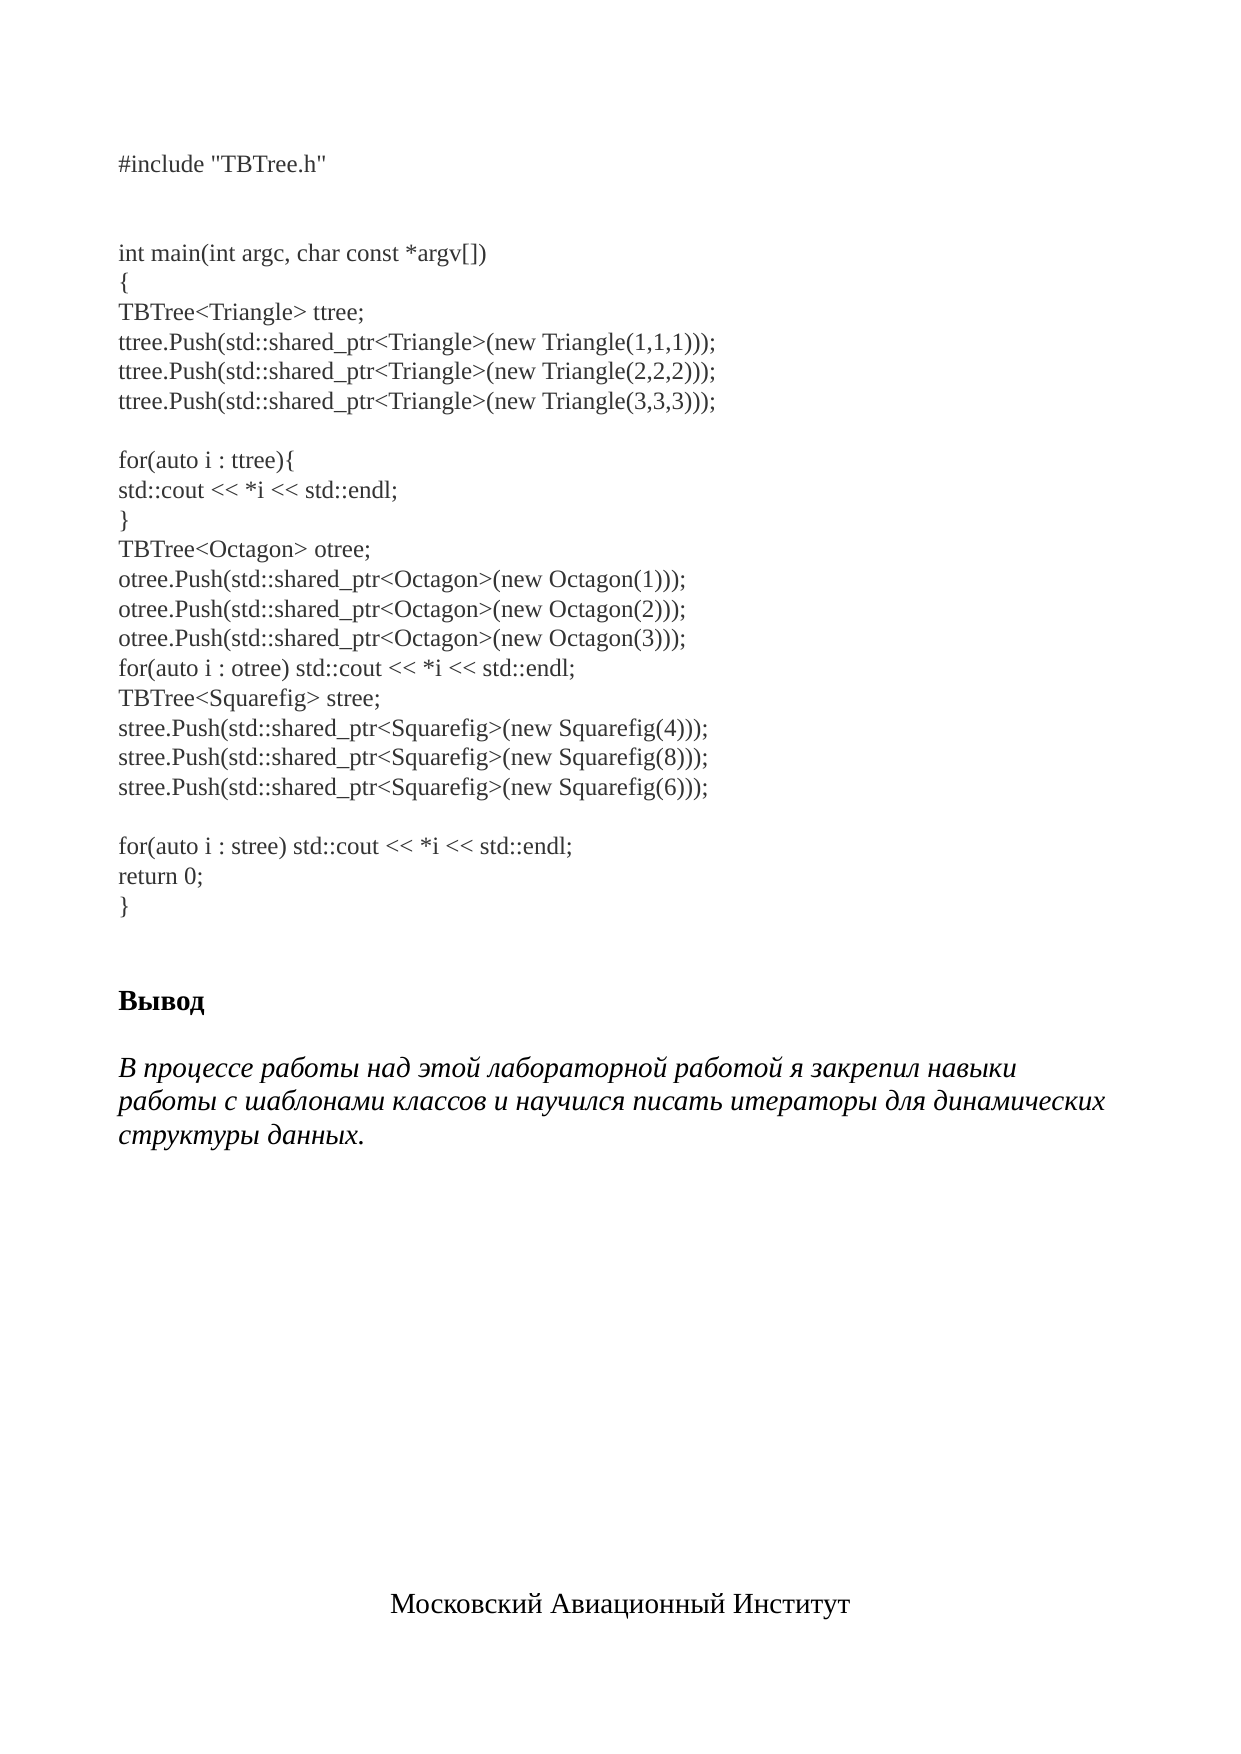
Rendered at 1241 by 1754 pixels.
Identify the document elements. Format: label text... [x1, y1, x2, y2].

text for(auto i : ttree){ [118, 444, 1122, 474]
text { [118, 266, 1122, 296]
text } [118, 890, 1122, 919]
text int main(int argc, char const *argv[]) [118, 237, 1122, 266]
text std::cout << *i << std::endl; [118, 474, 1122, 504]
text TBTree<Octagon> otree; [118, 533, 1122, 563]
text ttree.Push(std::shared_ptr<Triangle>(new Triangle(2,2,2))); [118, 355, 1122, 385]
text TBTree<Triangle> ttree; [118, 296, 1122, 326]
text stree.Push(std::shared_ptr<Squarefig>(new Squarefig(4))); [118, 712, 1122, 741]
text otree.Push(std::shared_ptr<Octagon>(new Octagon(3))); [118, 623, 1122, 652]
list В процессе работы над этой лабораторной работой я закрепил навыки работы с шаблонами классов и научился писать итераторы для динамических структуры данных. [118, 1050, 1122, 1150]
text return 0; [118, 860, 1122, 890]
text ttree.Push(std::shared_ptr<Triangle>(new Triangle(1,1,1))); [118, 326, 1122, 355]
text stree.Push(std::shared_ptr<Squarefig>(new Squarefig(6))); [118, 771, 1122, 801]
list Вывод [118, 983, 1122, 1016]
text } [118, 504, 1122, 533]
text #include "TBTree.h" [118, 148, 1122, 177]
text TBTree<Squarefig> stree; [118, 682, 1122, 712]
text ttree.Push(std::shared_ptr<Triangle>(new Triangle(3,3,3))); [118, 385, 1122, 415]
text otree.Push(std::shared_ptr<Octagon>(new Octagon(1))); [118, 563, 1122, 593]
text for(auto i : stree) std::cout << *i << std::endl; [118, 830, 1122, 860]
text Московский Авиационный Институт [118, 1586, 1122, 1620]
text for(auto i : otree) std::cout << *i << std::endl; [118, 652, 1122, 682]
text stree.Push(std::shared_ptr<Squarefig>(new Squarefig(8))); [118, 741, 1122, 771]
text otree.Push(std::shared_ptr<Octagon>(new Octagon(2))); [118, 593, 1122, 623]
